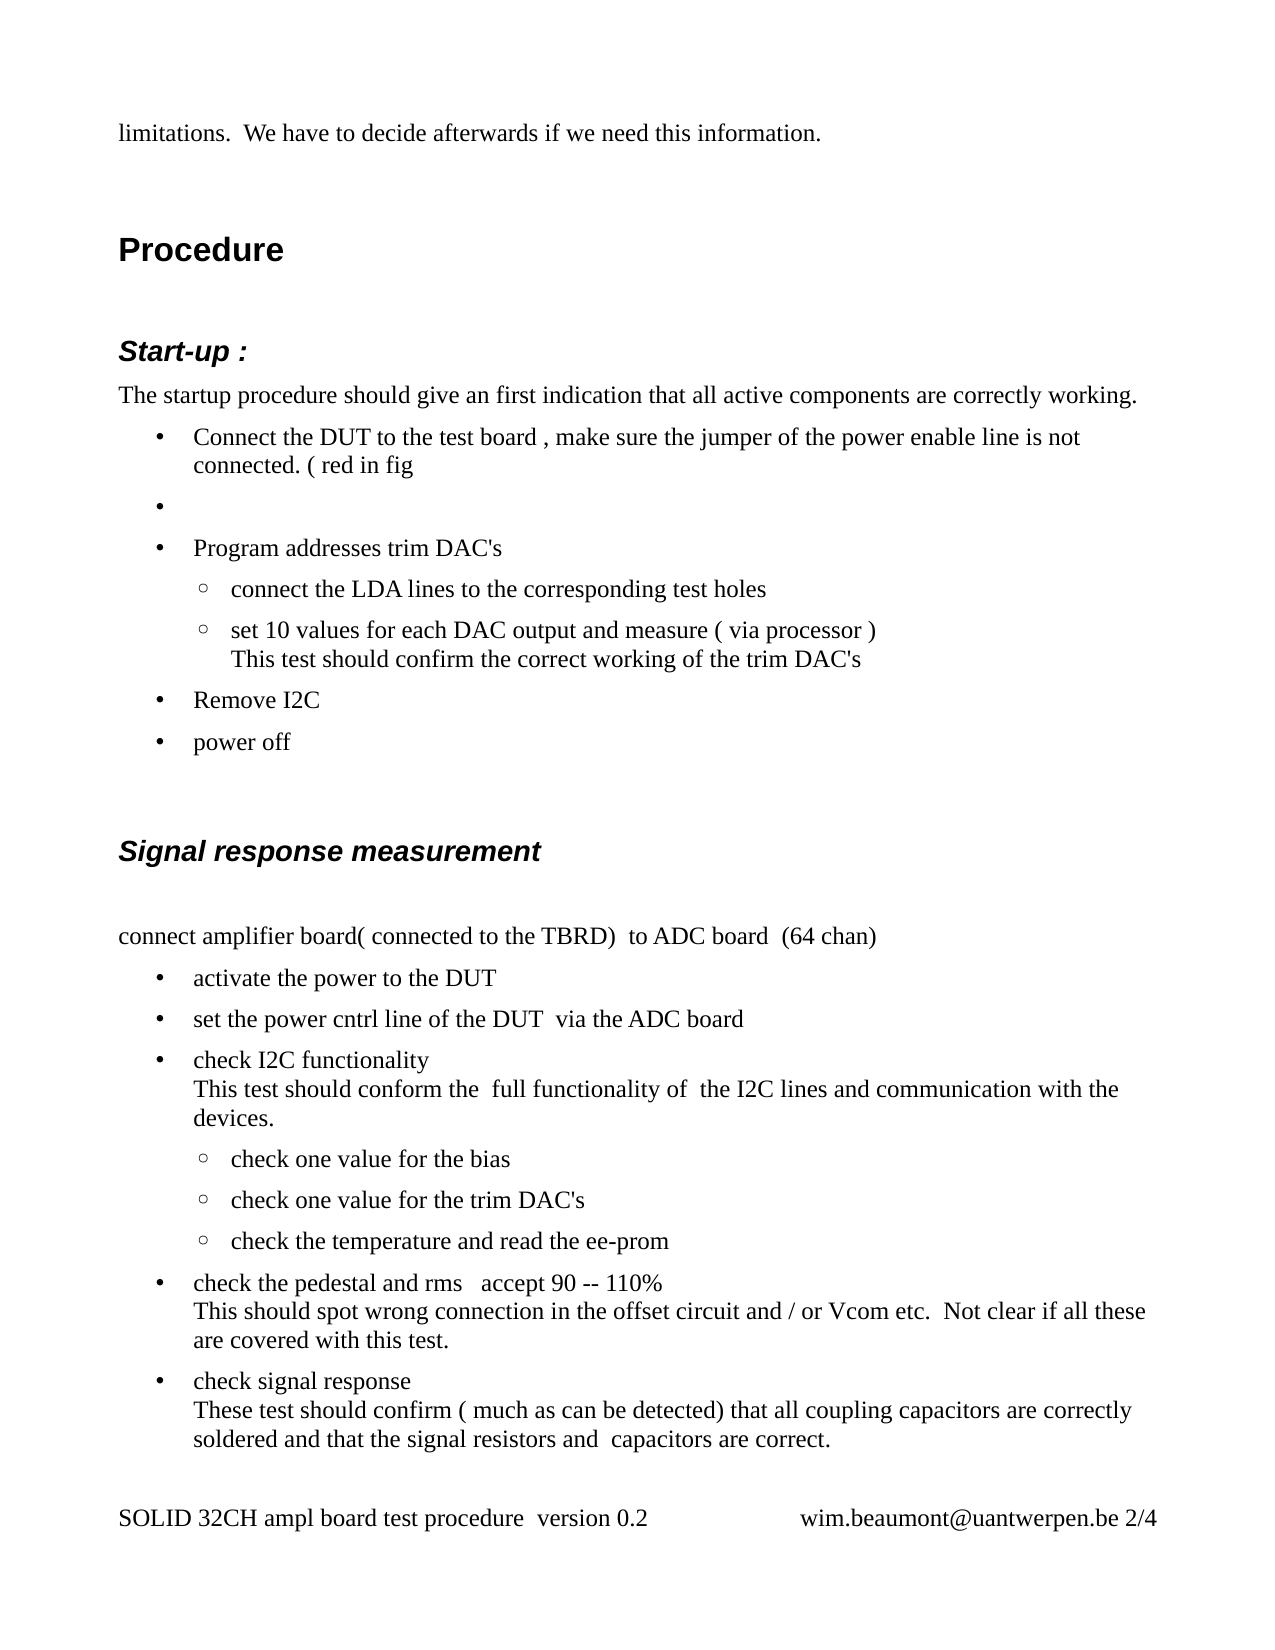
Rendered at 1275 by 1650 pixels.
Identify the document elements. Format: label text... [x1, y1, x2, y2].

text connect amplifier board( connected to the TBRD) to ADC board (64 chan) [118, 921, 1157, 950]
list connect the LDA lines to the corresponding test holes [193, 574, 1157, 603]
list check one value for the bias [193, 1144, 1157, 1173]
list Program addresses trim DAC's [156, 533, 1157, 562]
list Connect the DUT to the test board , make sure the jumper of the power enable line is not connected. ( red in fig [156, 422, 1157, 479]
list activate the power to the DUT [156, 963, 1157, 991]
text The startup procedure should give an first indication that all active components are correctly working. [118, 380, 1157, 409]
list check one value for the trim DAC's [193, 1185, 1157, 1214]
list check the temperature and read the ee-prom [193, 1226, 1157, 1255]
list Remove I2C [156, 685, 1157, 714]
list power off [156, 727, 1157, 755]
subtitle Start-up : [118, 334, 1157, 368]
list set the power cntrl line of the DUT via the ADC board [156, 1004, 1157, 1033]
subtitle Procedure [118, 229, 1157, 268]
subtitle Signal response measurement [118, 834, 1157, 868]
text limitations. We have to decide afterwards if we need this information. [118, 118, 1157, 147]
list set 10 values for each DAC output and measure ( via processor ) This test should confirm the correct working of the trim DAC's [193, 615, 1157, 673]
list check I2C functionality This test should conform the full functionality of the I2C lines and communication with the devices. [156, 1045, 1157, 1131]
list check the pedestal and rms accept 90 -- 110% This should spot wrong connection in the offset circuit and / or Vcom etc. Not clear if all these are covered with this test. [156, 1268, 1157, 1354]
list check signal response These test should confirm ( much as can be detected) that all coupling capacitors are correctly soldered and that the signal resistors and capacitors are correct. [156, 1366, 1157, 1453]
